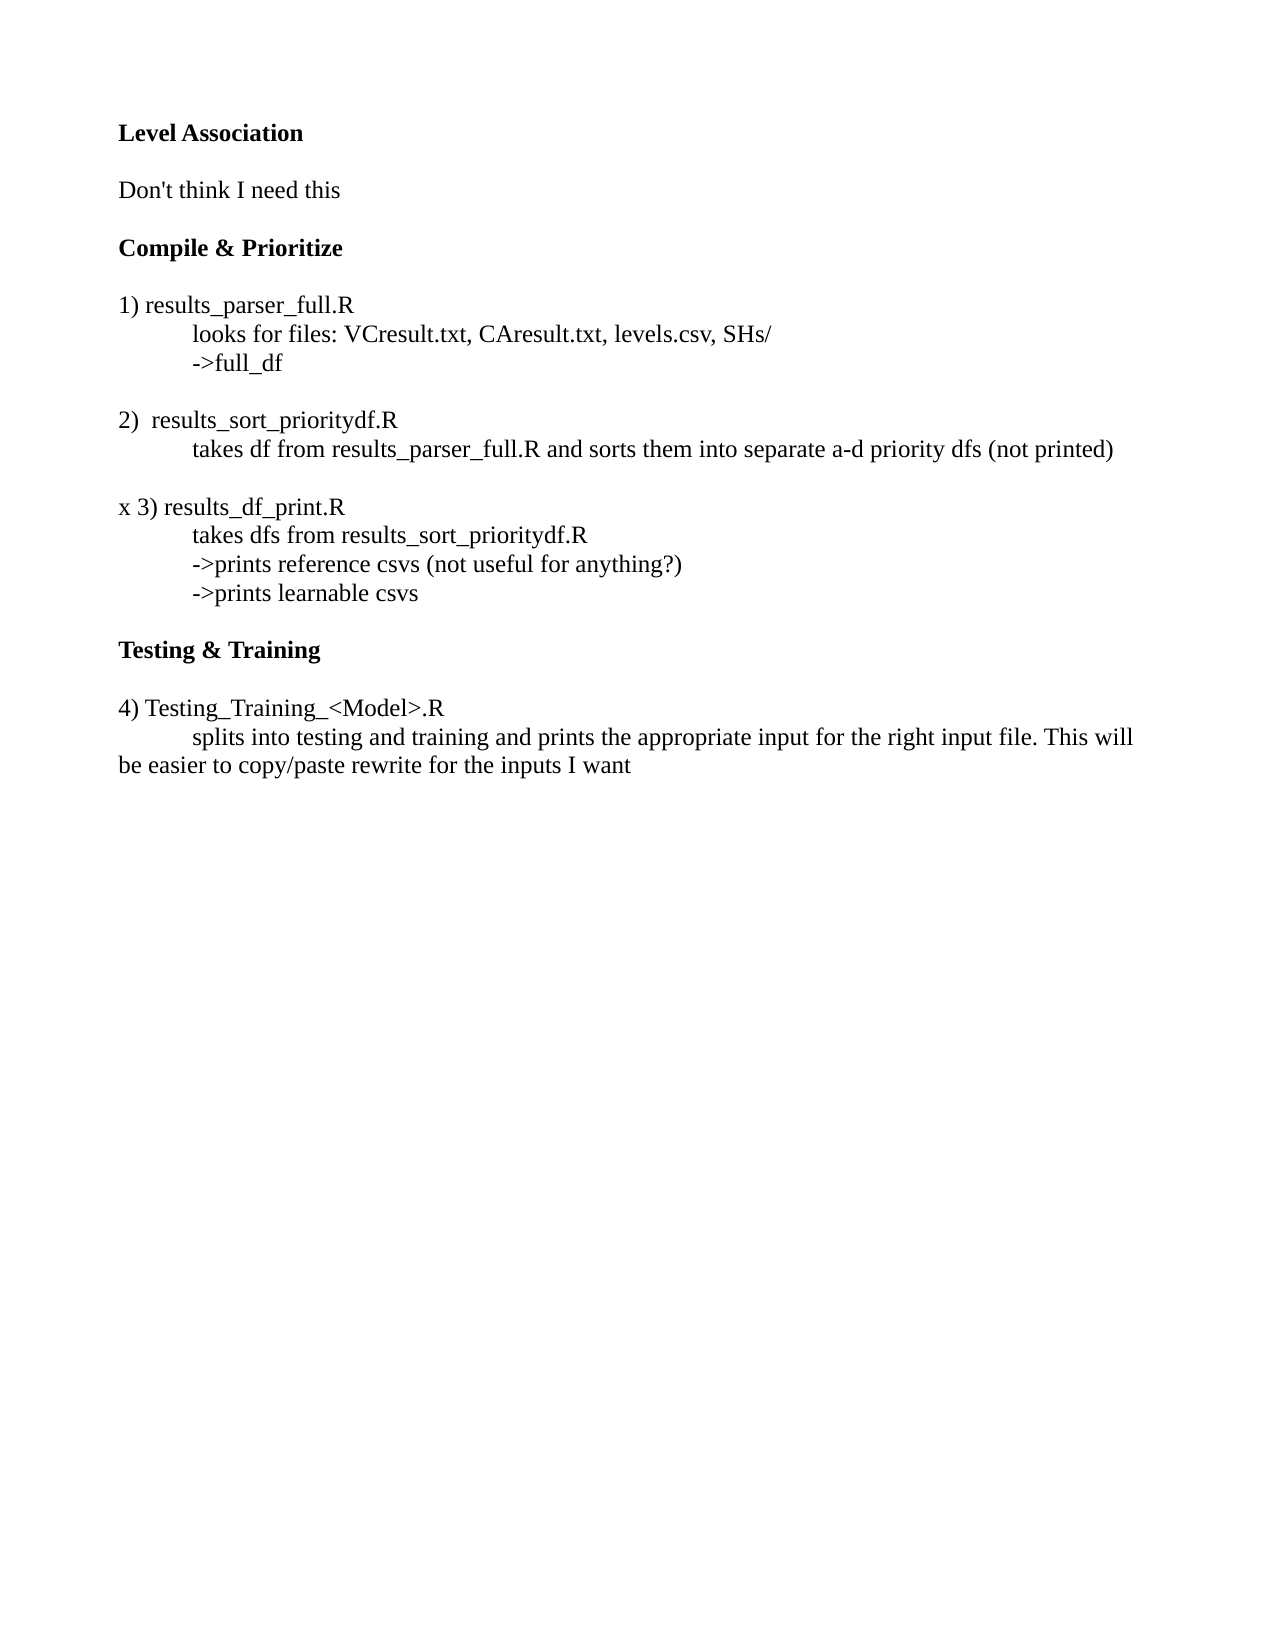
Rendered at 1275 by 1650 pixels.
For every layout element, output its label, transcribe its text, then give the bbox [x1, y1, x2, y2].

text takes dfs from results_sort_prioritydf.R [118, 521, 1157, 549]
text 1) results_parser_full.R [118, 291, 1157, 319]
text ->full_df [118, 348, 1157, 377]
text takes df from results_parser_full.R and sorts them into separate a-d priority dfs (not printed) [118, 434, 1157, 463]
text ->prints reference csvs (not useful for anything?) [118, 549, 1157, 578]
text 2) results_sort_prioritydf.R [118, 406, 1157, 434]
text x 3) results_df_print.R [118, 492, 1157, 521]
text Level Association [118, 118, 1157, 147]
text Don't think I need this [118, 176, 1157, 204]
text ->prints learnable csvs [118, 578, 1157, 607]
text 4) Testing_Training_<Model>.R [118, 693, 1157, 722]
text splits into testing and training and prints the appropriate input for the right input file. This will be easier to copy/paste rewrite for the inputs I want [118, 722, 1157, 779]
text looks for files: VCresult.txt, CAresult.txt, levels.csv, SHs/ [118, 319, 1157, 348]
text Testing & Training [118, 636, 1157, 664]
text Compile & Prioritize [118, 233, 1157, 262]
